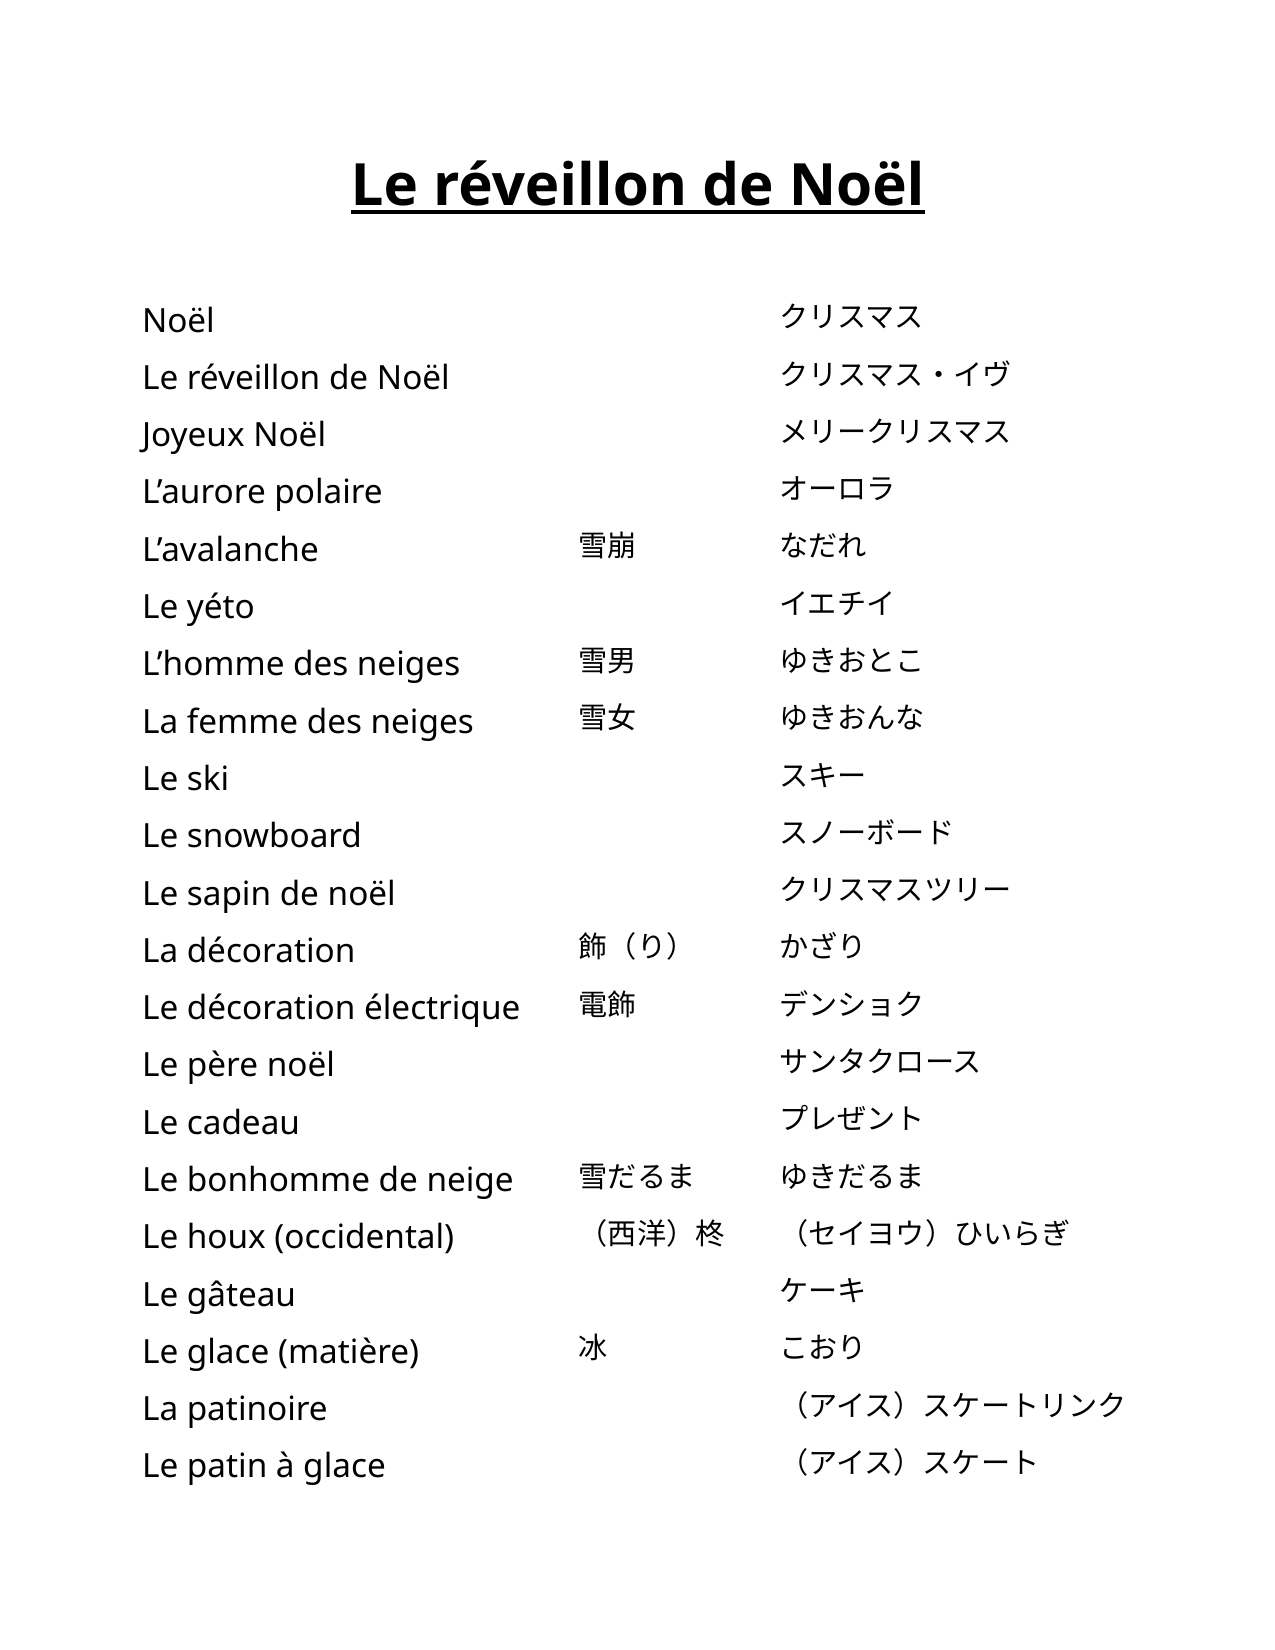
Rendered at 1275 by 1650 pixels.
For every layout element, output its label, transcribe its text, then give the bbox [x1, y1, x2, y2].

table_cell Le glace (matière) [118, 1322, 555, 1379]
table_cell Le sapin de noël [118, 864, 555, 921]
table_cell [555, 1436, 755, 1494]
table_cell 電飾 [555, 978, 755, 1035]
table_cell Le cadeau [118, 1093, 555, 1150]
table_cell オーロラ [755, 463, 1157, 520]
table_cell Le bonhomme de neige [118, 1150, 555, 1207]
table_cell 雪男 [555, 634, 755, 692]
table_cell [555, 806, 755, 863]
table_cell メリークリスマス [755, 405, 1157, 462]
table_cell 飾（り） [555, 921, 755, 978]
table_cell Le patin à glace [118, 1436, 555, 1494]
table_cell スノーボード [755, 806, 1157, 863]
table_cell La décoration [118, 921, 555, 978]
table_cell クリスマス・イヴ [755, 348, 1157, 405]
table_cell Le réveillon de Noël [118, 348, 555, 405]
table_cell （アイス）スケートリンク [755, 1379, 1157, 1436]
table_cell [555, 1035, 755, 1093]
table_cell ゆきおとこ [755, 634, 1157, 692]
table_cell Le ski [118, 749, 555, 806]
table_header [555, 291, 755, 348]
table_cell （アイス）スケート [755, 1436, 1157, 1494]
table_cell Le gâteau [118, 1265, 555, 1322]
table_cell （セイヨウ）ひいらぎ [755, 1207, 1157, 1264]
table_cell [555, 749, 755, 806]
table_cell 雪だるま [555, 1150, 755, 1207]
table_cell なだれ [755, 520, 1157, 577]
table_cell L’aurore polaire [118, 463, 555, 520]
table_cell Le houx (occidental) [118, 1207, 555, 1264]
table_cell La patinoire [118, 1379, 555, 1436]
table_cell 雪崩 [555, 520, 755, 577]
table_cell L’homme des neiges [118, 634, 555, 692]
table_cell スキー [755, 749, 1157, 806]
table_cell こおり [755, 1322, 1157, 1379]
table_cell [555, 864, 755, 921]
table_cell Le père noël [118, 1035, 555, 1093]
table_cell デンショク [755, 978, 1157, 1035]
table_cell [555, 577, 755, 634]
table_cell Le décoration électrique [118, 978, 555, 1035]
table_cell ケーキ [755, 1265, 1157, 1322]
table_cell [555, 463, 755, 520]
table_cell クリスマスツリー [755, 864, 1157, 921]
table_cell イエチイ [755, 577, 1157, 634]
table_cell L’avalanche [118, 520, 555, 577]
table_cell 冰 [555, 1322, 755, 1379]
table_cell かざり [755, 921, 1157, 978]
table_cell [555, 405, 755, 462]
table_cell Le yéto [118, 577, 555, 634]
table_header Noël [118, 291, 555, 348]
table_header クリスマス [755, 291, 1157, 348]
table_cell La femme des neiges [118, 692, 555, 749]
table_cell Le snowboard [118, 806, 555, 863]
table_cell Joyeux Noël [118, 405, 555, 462]
table_cell ゆきだるま [755, 1150, 1157, 1207]
table_cell 雪女 [555, 692, 755, 749]
table_cell サンタクロース [755, 1035, 1157, 1093]
table_cell [555, 348, 755, 405]
table_cell （西洋）柊 [555, 1207, 755, 1264]
table_cell [555, 1265, 755, 1322]
table_cell プレぜント [755, 1093, 1157, 1150]
table_cell ゆきおんな [755, 692, 1157, 749]
title Le réveillon de Noël [118, 143, 1157, 223]
table_cell [555, 1093, 755, 1150]
table_cell [555, 1379, 755, 1436]
